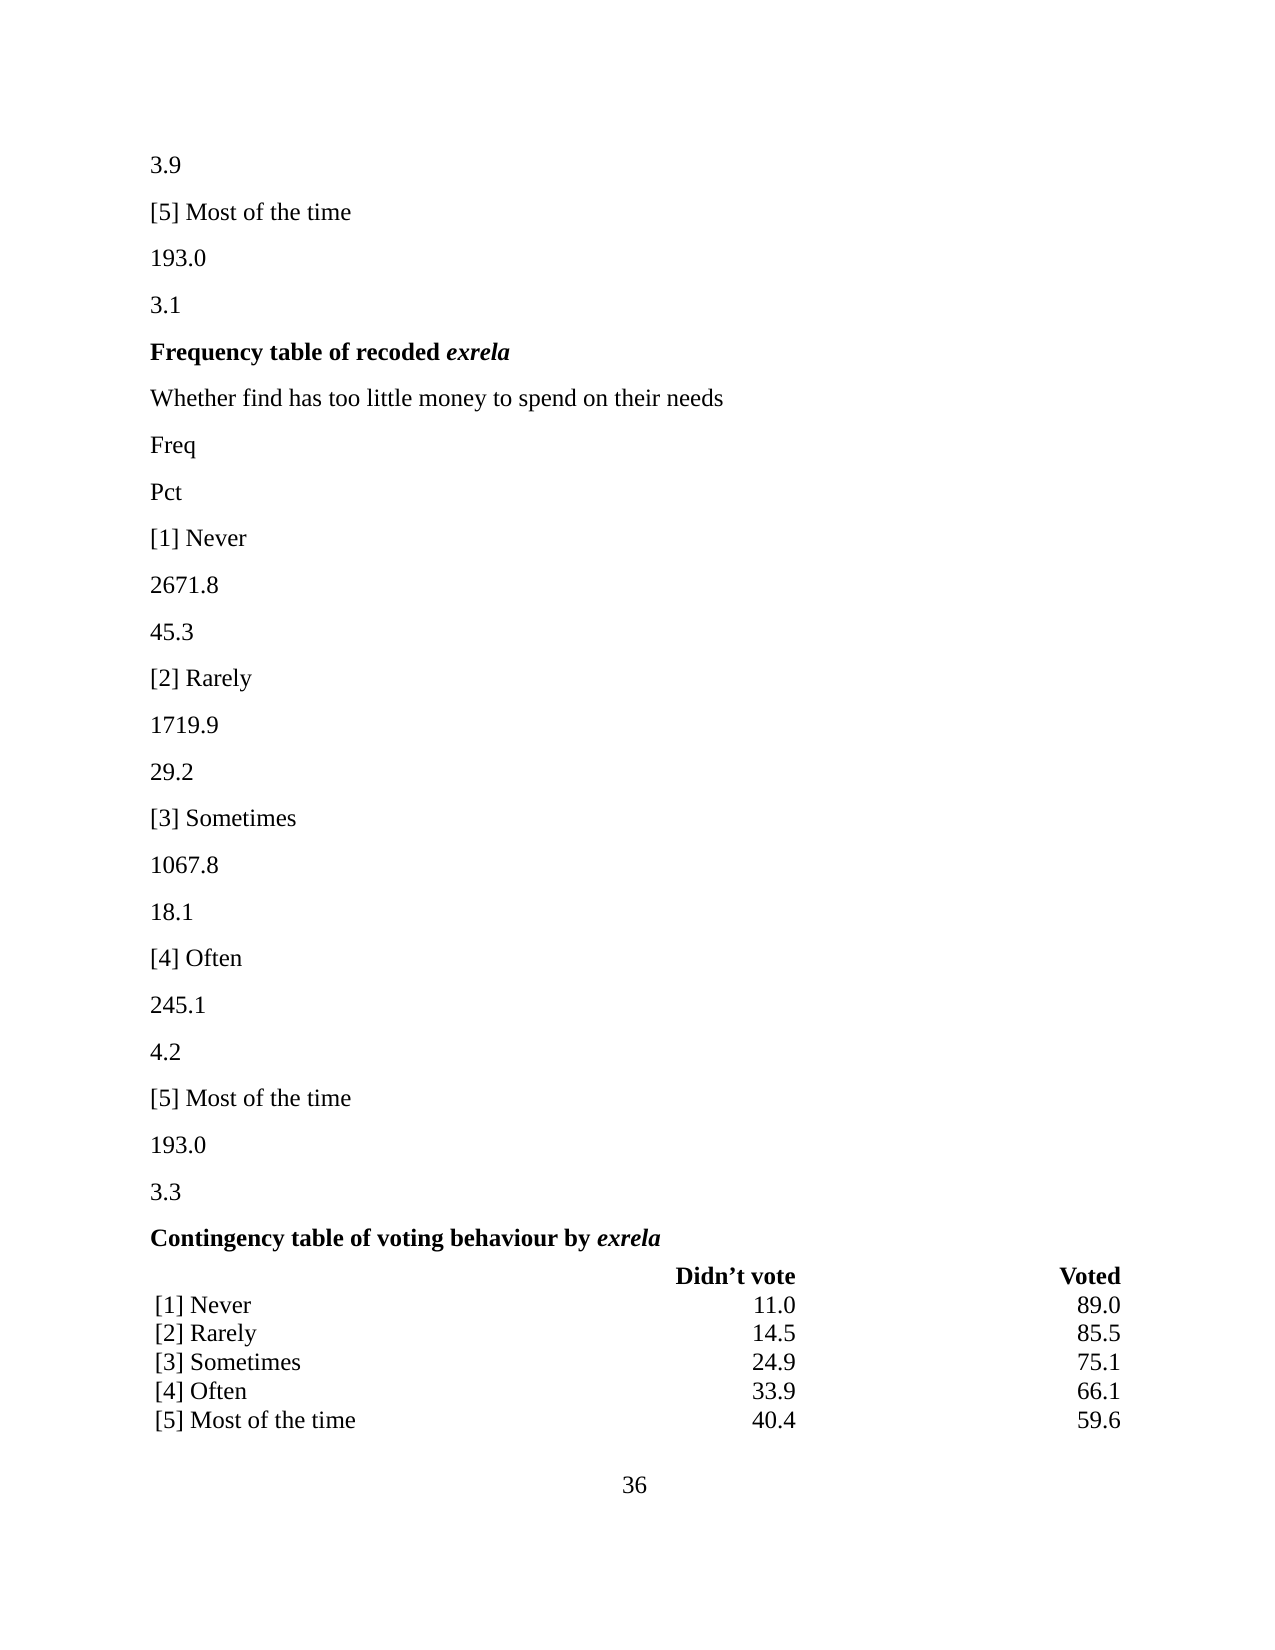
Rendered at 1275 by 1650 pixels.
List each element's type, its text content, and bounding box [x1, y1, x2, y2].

text 193.0 [150, 1130, 1125, 1159]
table_header Voted [800, 1261, 1125, 1290]
text [1] Never [150, 523, 1125, 552]
text 1719.9 [150, 710, 1125, 739]
table_header [150, 1261, 475, 1290]
text Freq [150, 430, 1125, 459]
text 18.1 [150, 897, 1125, 925]
text Contingency table of voting behaviour by exrela [150, 1223, 1125, 1252]
text 245.1 [150, 990, 1125, 1019]
table_cell 85.5 [800, 1319, 1125, 1347]
text 4.2 [150, 1037, 1125, 1065]
text [5] Most of the time [150, 1083, 1125, 1112]
text [4] Often [150, 943, 1125, 972]
text 3.3 [150, 1177, 1125, 1205]
text 3.9 [150, 150, 1125, 179]
text Pct [150, 477, 1125, 505]
table_cell [5] Most of the time [150, 1405, 475, 1433]
table_cell 14.5 [475, 1319, 800, 1347]
text Frequency table of recoded exrela [150, 337, 1125, 365]
table_cell [3] Sometimes [150, 1347, 475, 1376]
text 193.0 [150, 243, 1125, 272]
table_cell 24.9 [475, 1347, 800, 1376]
table_cell 75.1 [800, 1347, 1125, 1376]
text [2] Rarely [150, 663, 1125, 692]
table_cell [4] Often [150, 1376, 475, 1405]
text [3] Sometimes [150, 803, 1125, 832]
text 2671.8 [150, 570, 1125, 599]
table_cell [1] Never [150, 1290, 475, 1318]
table_cell 59.6 [800, 1405, 1125, 1433]
table_cell 33.9 [475, 1376, 800, 1405]
table_header Didn’t vote [475, 1261, 800, 1290]
table_cell 89.0 [800, 1290, 1125, 1318]
text [5] Most of the time [150, 197, 1125, 225]
text 29.2 [150, 757, 1125, 785]
table_cell [2] Rarely [150, 1319, 475, 1347]
text 3.1 [150, 290, 1125, 319]
table_cell 66.1 [800, 1376, 1125, 1405]
text 1067.8 [150, 850, 1125, 879]
table_cell 40.4 [475, 1405, 800, 1433]
text 45.3 [150, 617, 1125, 645]
table_cell 11.0 [475, 1290, 800, 1318]
text Whether find has too little money to spend on their needs [150, 383, 1125, 412]
